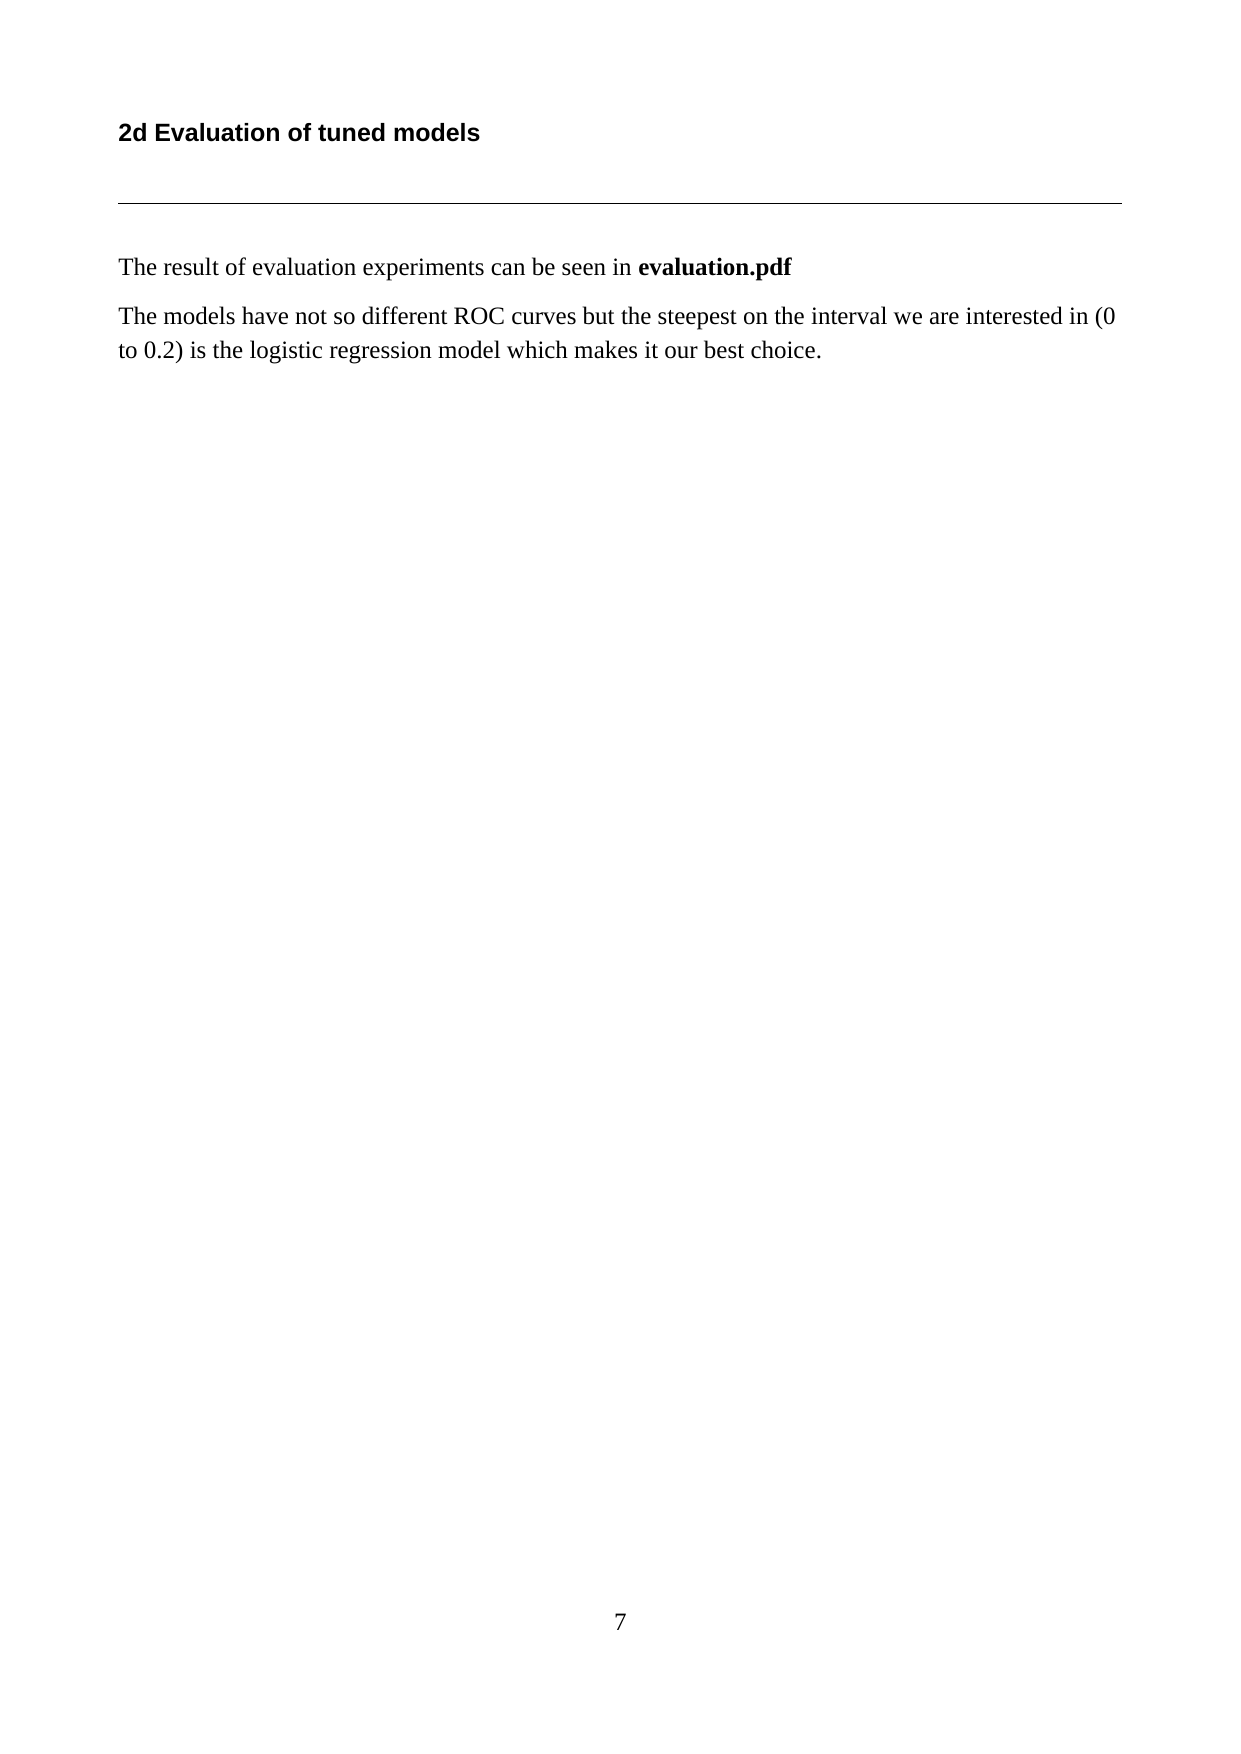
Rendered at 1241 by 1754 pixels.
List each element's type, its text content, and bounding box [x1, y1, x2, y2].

text 2d Evaluation of tuned models [118, 118, 1122, 147]
text The models have not so different ROC curves but the steepest on the interval we are interested in (0 to 0.2) is the logistic regression model which makes it our best choice. [118, 301, 1122, 364]
text The result of evaluation experiments can be seen in evaluation.pdf [118, 252, 1122, 281]
